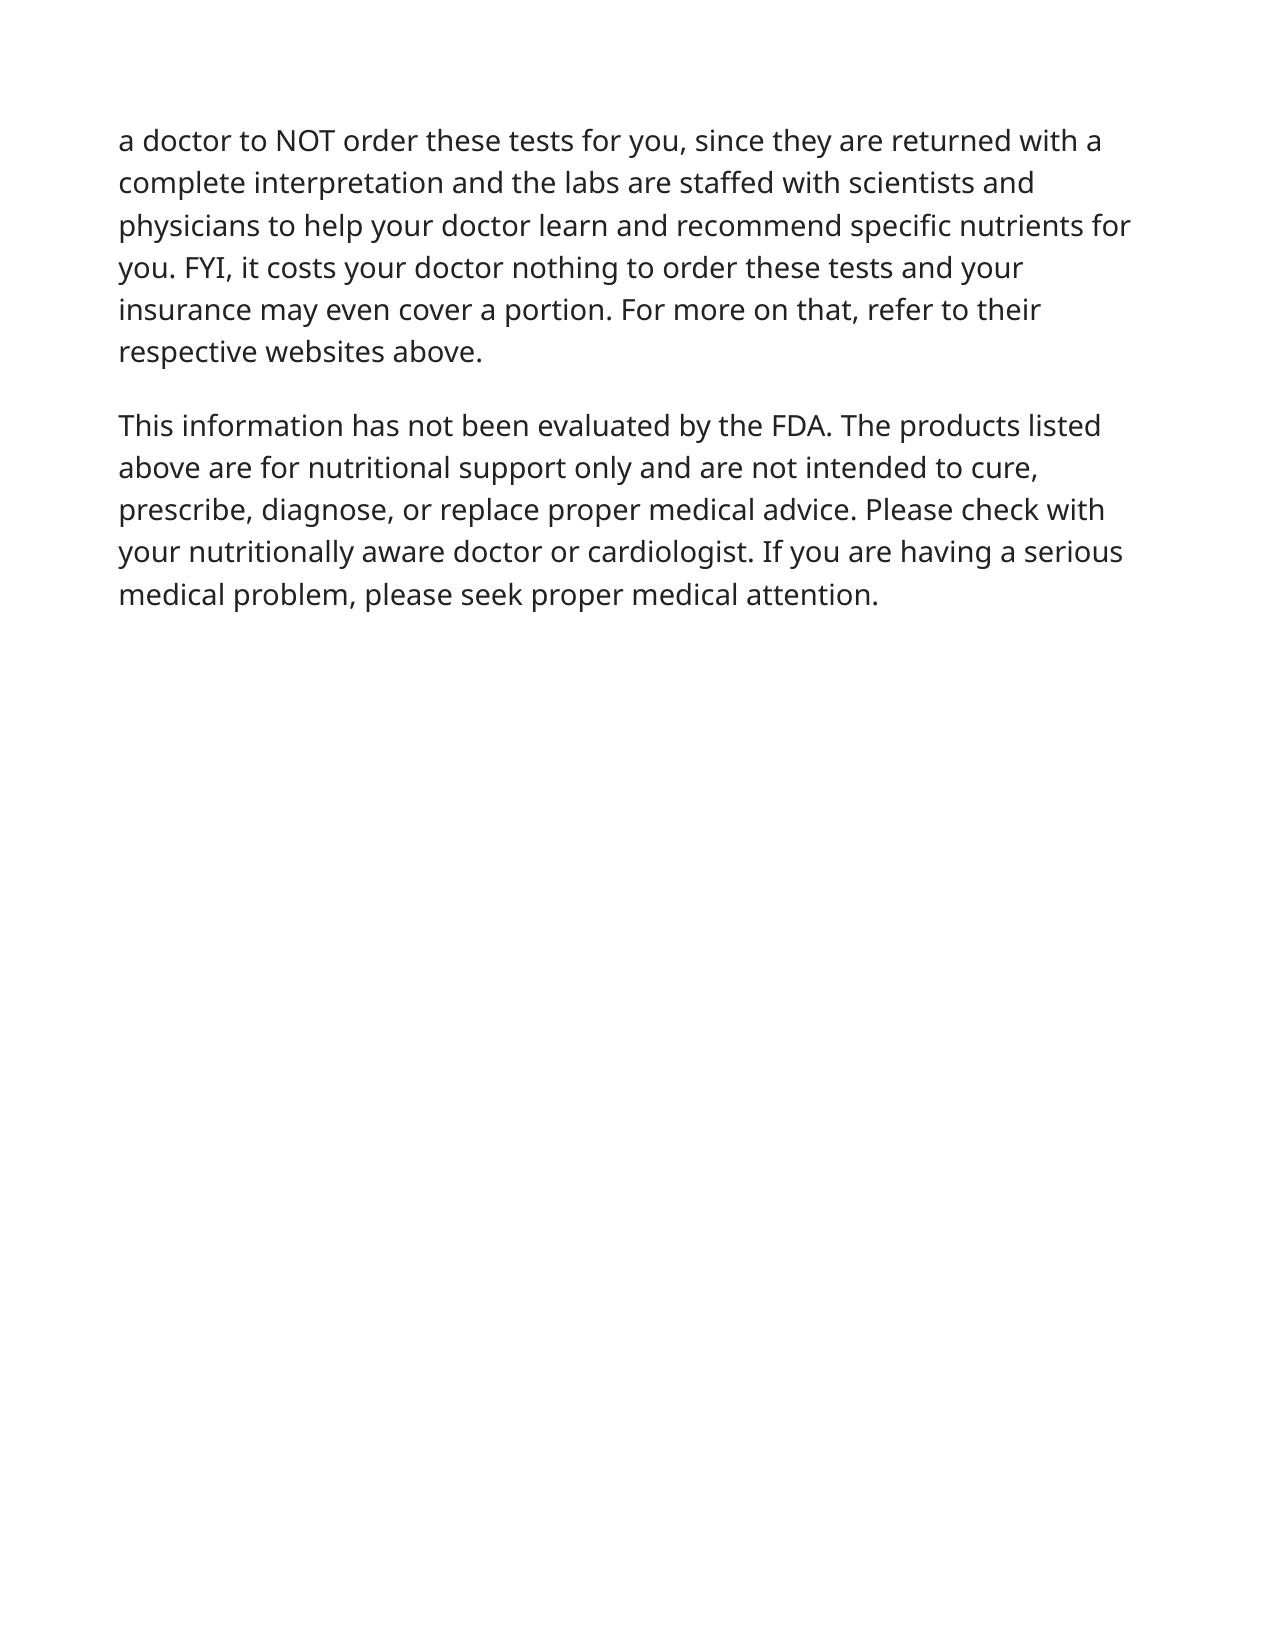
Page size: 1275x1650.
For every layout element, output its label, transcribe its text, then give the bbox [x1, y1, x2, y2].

text a doctor to NOT order these tests for you, since they are returned with a complete interpretation and the labs are staffed with scientists and physicians to help your doctor learn and recommend specific nutrients for you. FYI, it costs your doctor nothing to order these tests and your insurance may even cover a portion. For more on that, refer to their respective websites above. [118, 118, 1157, 371]
text This information has not been evaluated by the FDA. The products listed above are for nutritional support only and are not intended to cure, prescribe, diagnose, or replace proper medical advice. Please check with your nutritionally aware doctor or cardiologist. If you are having a serious medical problem, please seek proper medical attention. [118, 402, 1157, 613]
